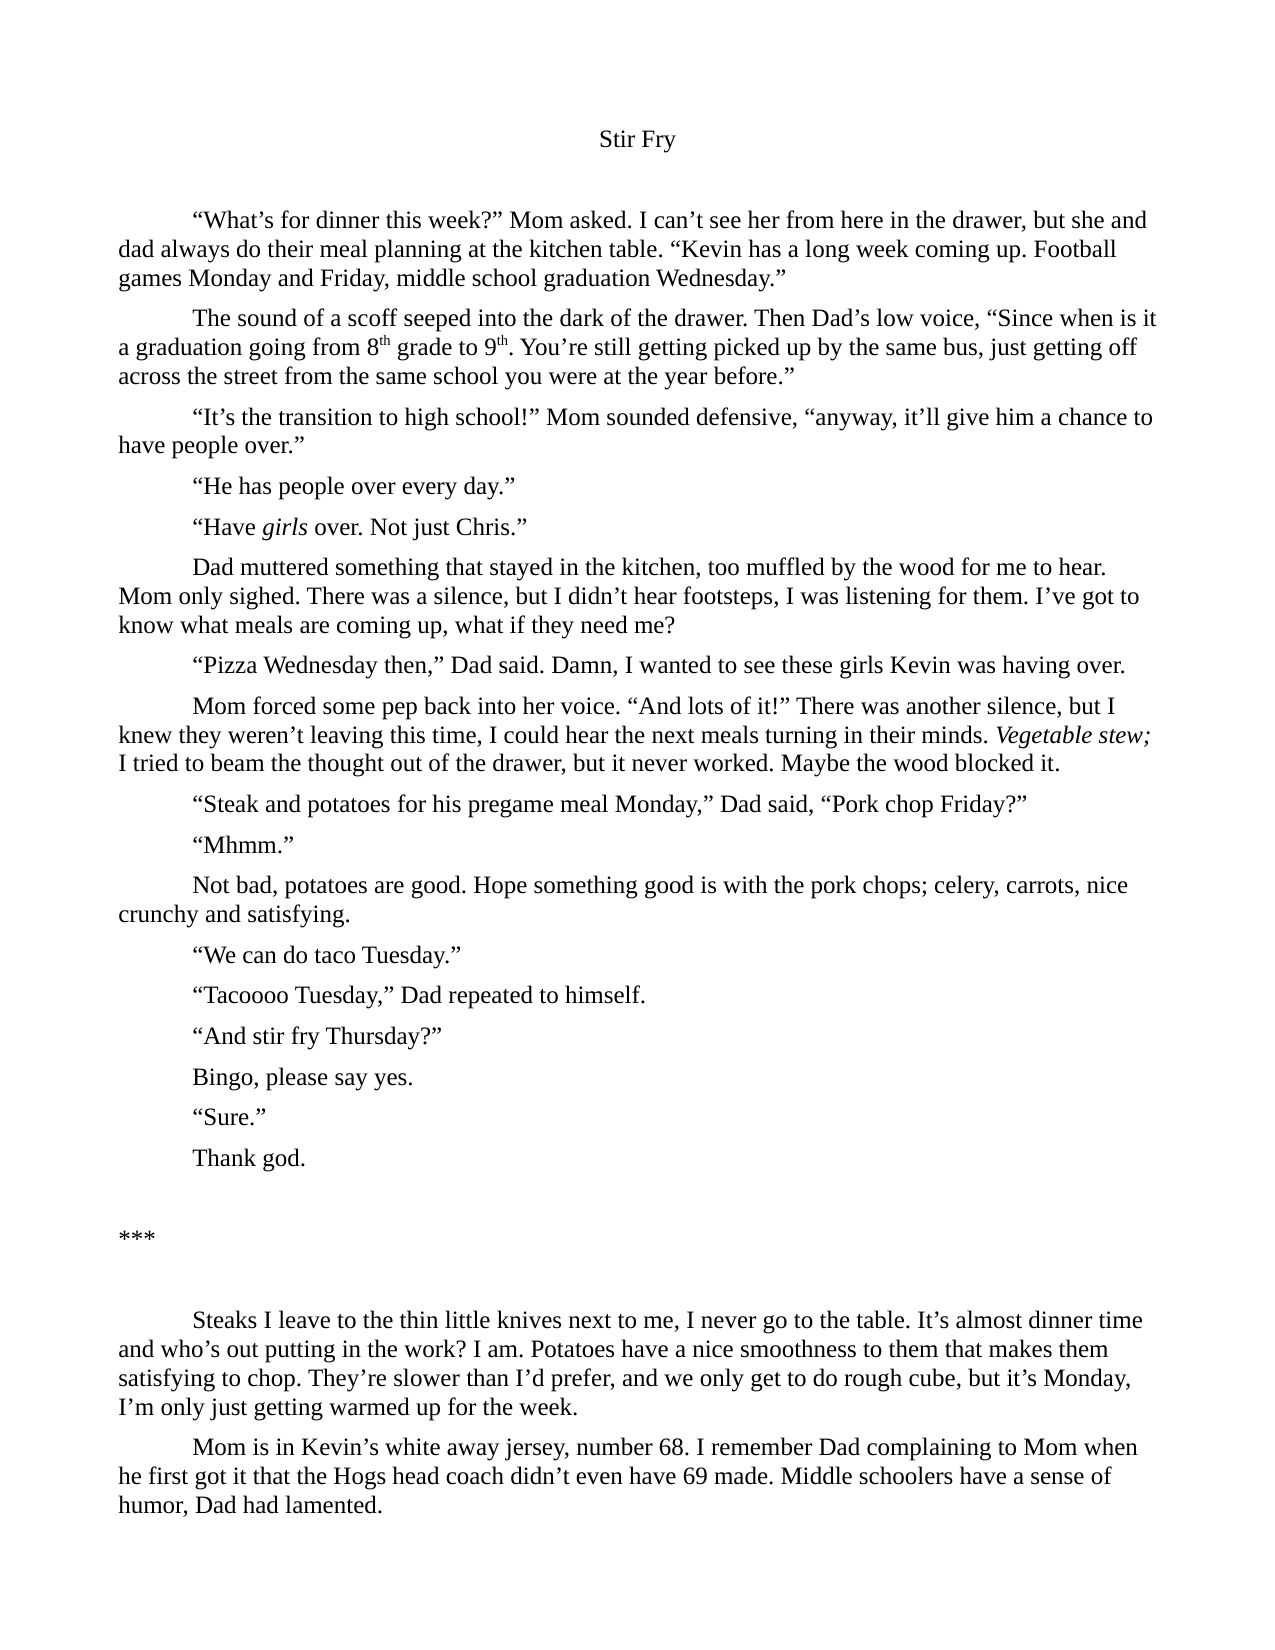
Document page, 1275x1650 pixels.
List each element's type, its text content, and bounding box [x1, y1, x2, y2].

text “What’s for dinner this week?” Mom asked. I can’t see her from here in the drawer, but she and dad always do their meal planning at the kitchen table. “Kevin has a long week coming up. Football games Monday and Friday, middle school graduation Wednesday.” [118, 205, 1157, 292]
text “Steak and potatoes for his pregame meal Monday,” Dad said, “Pork chop Friday?” [118, 789, 1157, 818]
text “Pizza Wednesday then,” Dad said. Damn, I wanted to see these girls Kevin was having over. [118, 650, 1157, 679]
text Not bad, potatoes are good. Hope something good is with the pork chops; celery, carrots, nice crunchy and satisfying. [118, 870, 1157, 928]
text Mom forced some pep back into her voice. “And lots of it!” There was another silence, but I knew they weren’t leaving this time, I could hear the next meals turning in their minds. Vegetable stew; I tried to beam the thought out of the drawer, but it never worked. Maybe the wood blocked it. [118, 691, 1157, 777]
text *** [118, 1224, 1157, 1253]
text “He has people over every day.” [118, 471, 1157, 500]
text Dad muttered something that stayed in the kitchen, too muffled by the wood for me to hear. Mom only sighed. There was a silence, but I didn’t hear footsteps, I was listening for them. I’ve got to know what meals are coming up, what if they need me? [118, 552, 1157, 638]
text “We can do taco Tuesday.” [118, 940, 1157, 968]
text “Sure.” [118, 1102, 1157, 1131]
text “And stir fry Thursday?” [118, 1021, 1157, 1050]
text Thank god. [118, 1143, 1157, 1172]
text “It’s the transition to high school!” Mom sounded defensive, “anyway, it’ll give him a chance to have people over.” [118, 402, 1157, 459]
text Steaks I leave to the thin little knives next to me, I never go to the table. It’s almost dinner time and who’s out putting in the work? I am. Potatoes have a nice smoothness to them that makes them satisfying to chop. They’re slower than I’d prefer, and we only get to do rough cube, but it’s Monday, I’m only just getting warmed up for the week. [118, 1305, 1157, 1420]
text Mom is in Kevin’s white away jersey, number 68. I remember Dad complaining to Mom when he first got it that the Hogs head coach didn’t even have 69 made. Middle schoolers have a sense of humor, Dad had lamented. [118, 1432, 1157, 1518]
text “Mhmm.” [118, 830, 1157, 858]
text Bingo, please say yes. [118, 1062, 1157, 1090]
text “Tacoooo Tuesday,” Dad repeated to himself. [118, 980, 1157, 1009]
text The sound of a scoff seeped into the dark of the drawer. Then Dad’s low voice, “Since when is it a graduation going from 8th grade to 9th. You’re still getting picked up by the same bus, just getting off across the street from the same school you were at the year before.” [118, 303, 1157, 390]
text “Have girls over. Not just Chris.” [118, 512, 1157, 540]
text Stir Fry [118, 124, 1157, 153]
